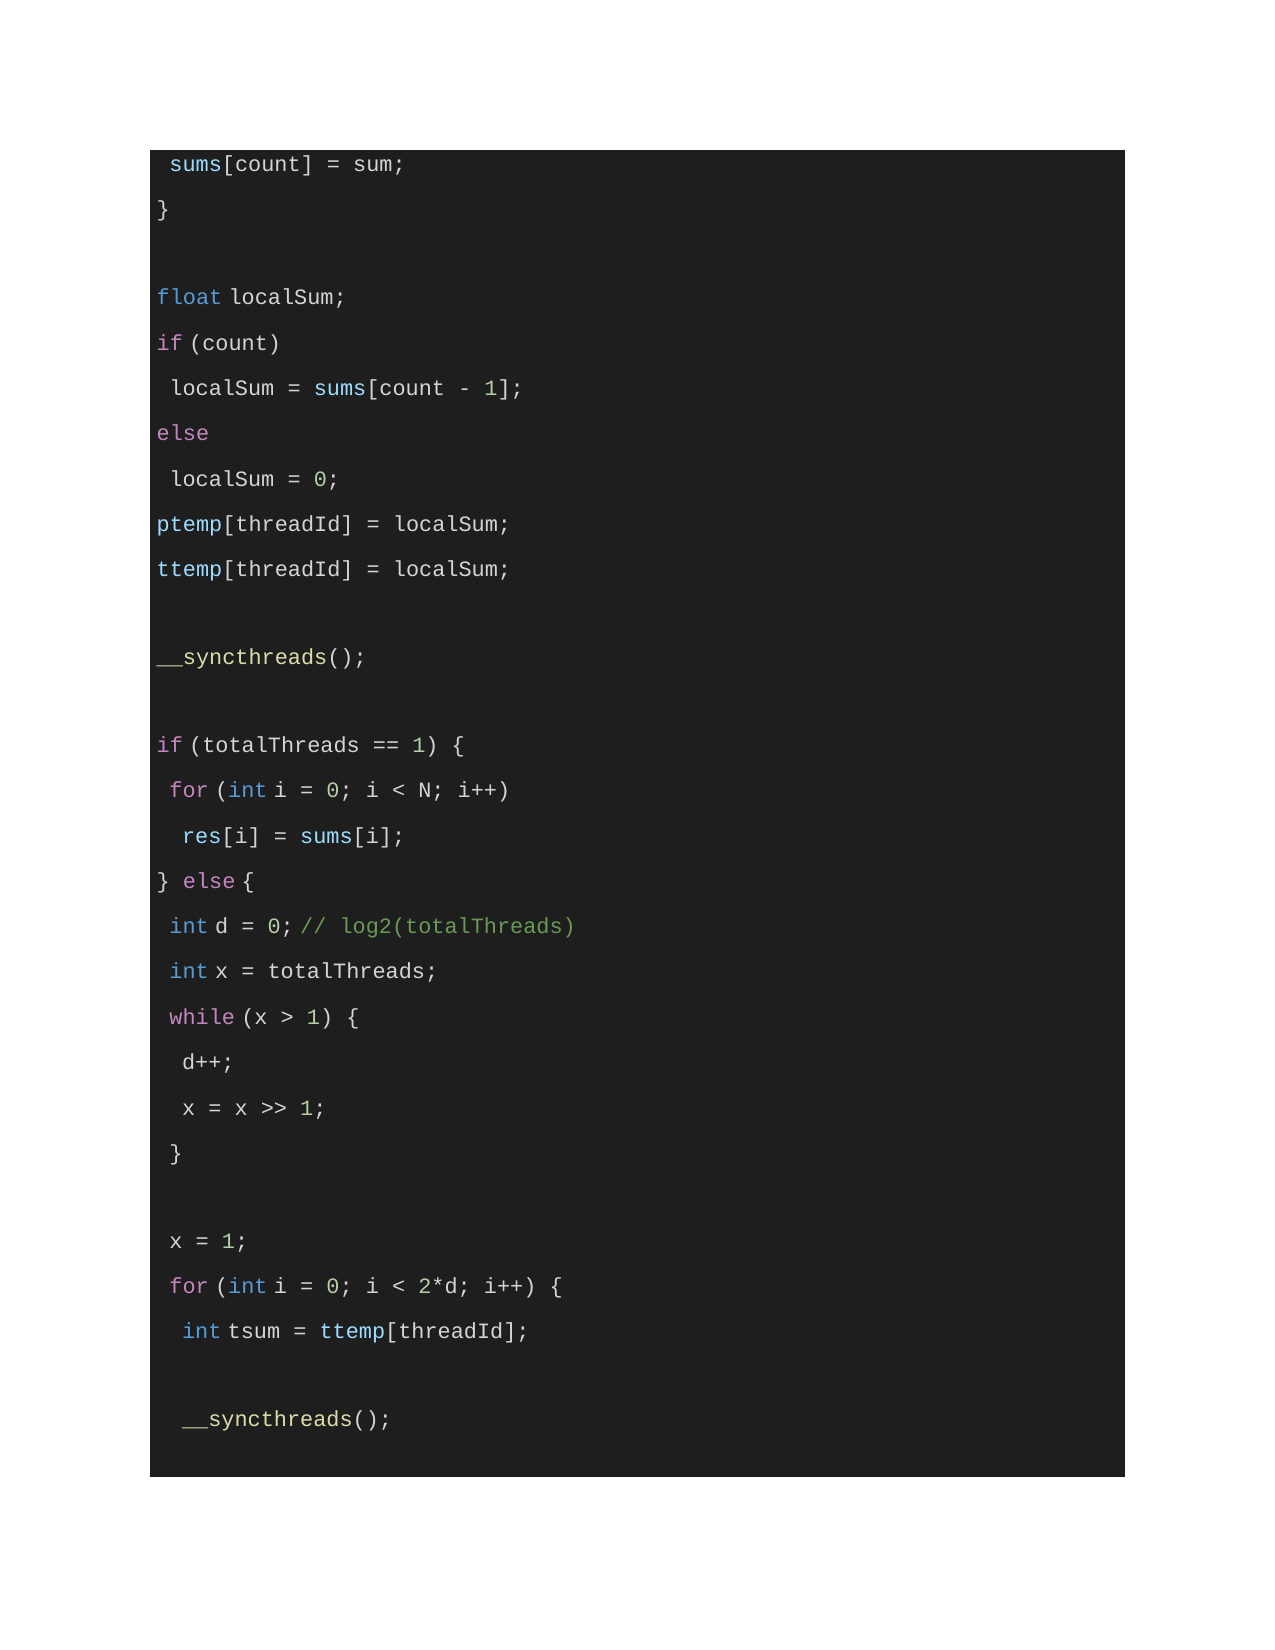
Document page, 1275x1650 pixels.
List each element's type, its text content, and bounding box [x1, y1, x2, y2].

text if (count) [150, 328, 1125, 357]
text } else { [150, 867, 1125, 895]
text __syncthreads(); [150, 1405, 1125, 1433]
text res[i] = sums[i]; [150, 822, 1125, 849]
text ttemp[threadId] = localSum; [150, 555, 1125, 583]
text x = 1; [150, 1227, 1125, 1255]
text d++; [150, 1048, 1125, 1076]
text else [150, 419, 1125, 447]
text int tsum = ttemp[threadId]; [150, 1317, 1125, 1345]
text x = x >> 1; [150, 1093, 1125, 1121]
text ptemp[threadId] = localSum; [150, 510, 1125, 538]
text while (x > 1) { [150, 1003, 1125, 1031]
text int d = 0; // log2(totalThreads) [150, 912, 1125, 940]
text for (int i = 0; i < 2*d; i++) { [150, 1272, 1125, 1300]
text float localSum; [150, 283, 1125, 311]
text int x = totalThreads; [150, 957, 1125, 986]
text } [150, 195, 1125, 223]
text localSum = 0; [150, 464, 1125, 492]
text localSum = sums[count - 1]; [150, 374, 1125, 402]
text for (int i = 0; i < N; i++) [150, 776, 1125, 804]
text } [150, 1139, 1125, 1167]
text __syncthreads(); [150, 643, 1125, 671]
text if (totalThreads == 1) { [150, 731, 1125, 759]
text sums[count] = sum; [150, 150, 1125, 178]
